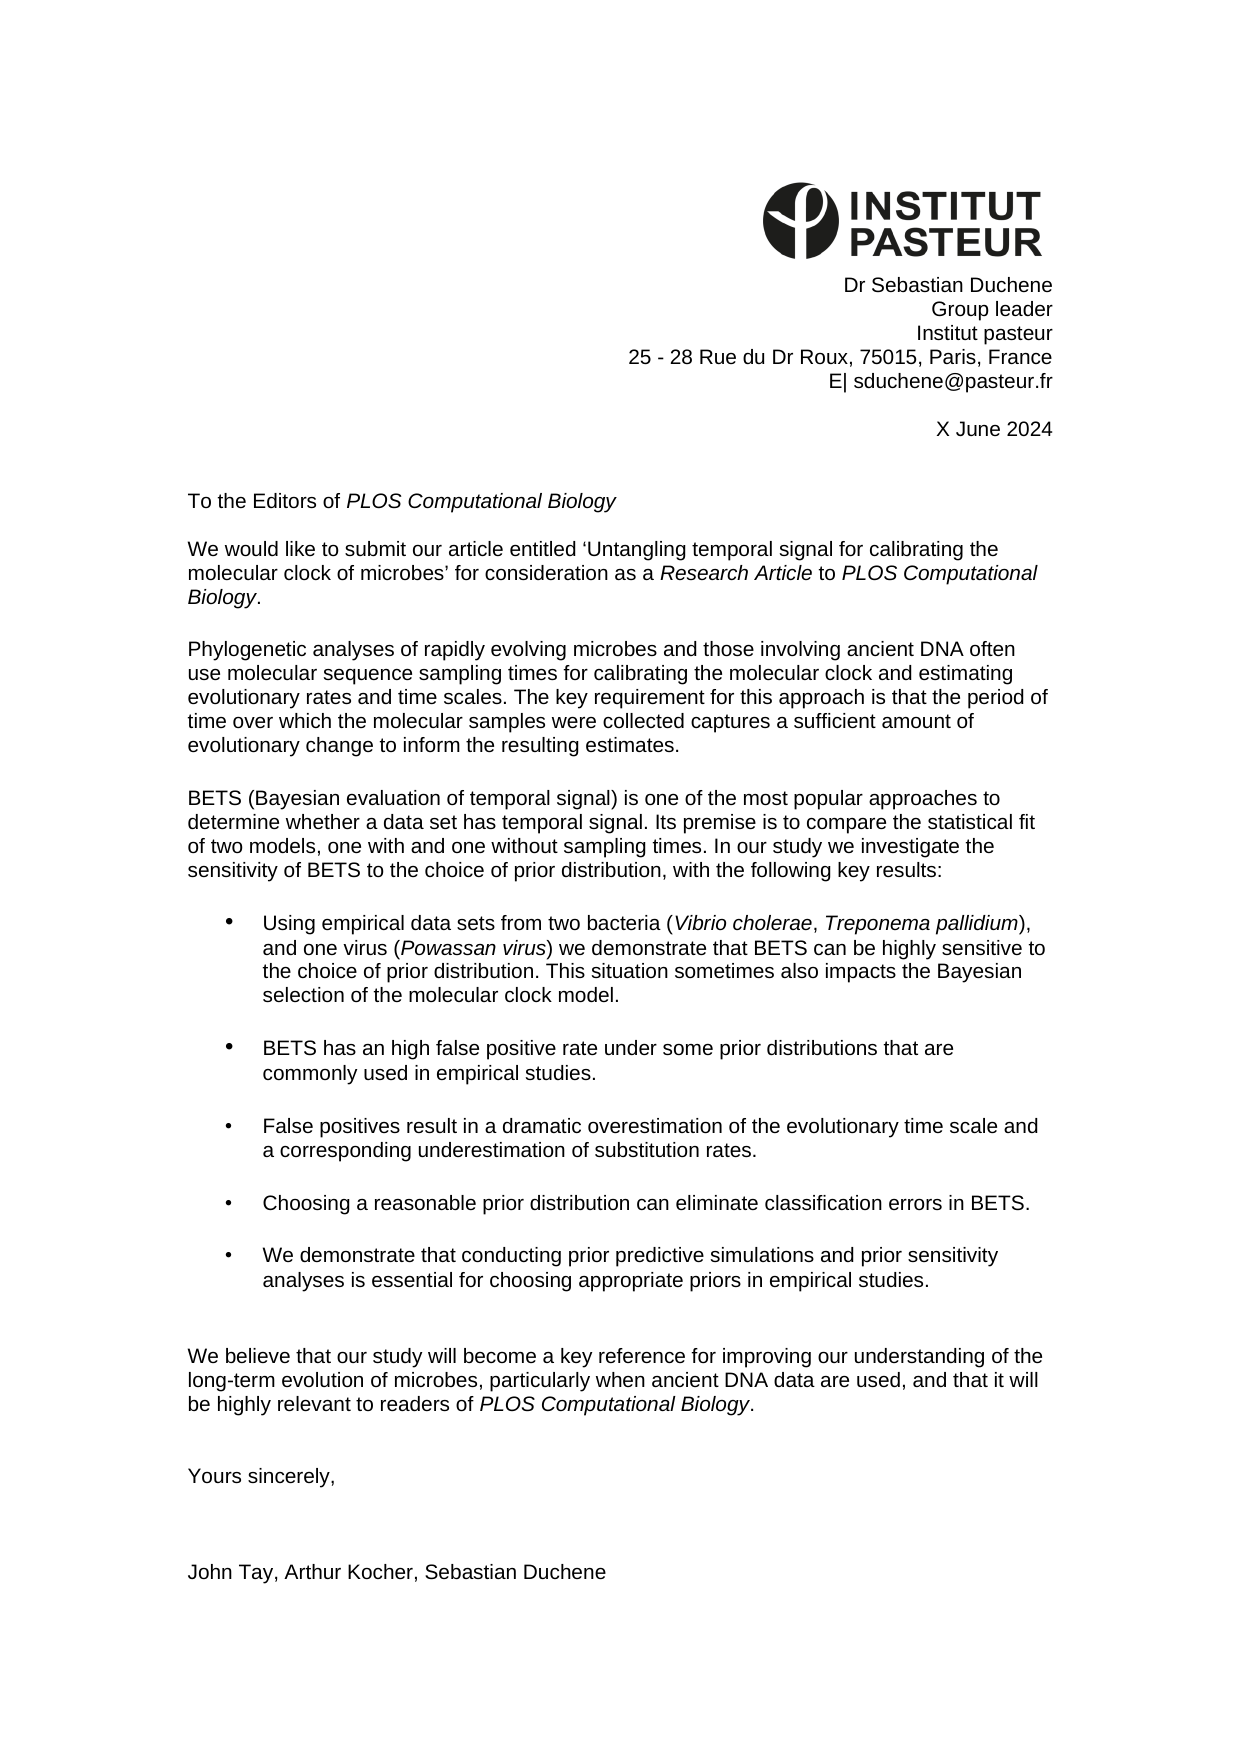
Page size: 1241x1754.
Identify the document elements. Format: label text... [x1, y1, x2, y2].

list BETS has an high false positive rate under some prior distributions that are commonly used in empirical studies. [225, 1036, 1053, 1085]
text We believe that our study will become a key reference for improving our understanding of the long-term evolution of microbes, particularly when ancient DNA data are used, and that it will be highly relevant to readers of PLOS Computational Biology. [187, 1344, 1053, 1416]
text Yours sincerely, [187, 1464, 1053, 1488]
text Group leader [187, 297, 1053, 321]
list Choosing a reasonable prior distribution can eliminate classification errors in BETS. [225, 1191, 1053, 1214]
text To the Editors of PLOS Computational Biology [187, 489, 1053, 513]
list Using empirical data sets from two bacteria (Vibrio cholerae, Treponema pallidium), and one virus (Powassan virus) we demonstrate that BETS can be highly sensitive to the choice of prior distribution. This situation sometimes also impacts the Bayesian selection of the molecular clock model. [225, 910, 1053, 1007]
text Institut pasteur [187, 321, 1053, 345]
picture [753, 173, 1053, 274]
text 25 - 28 Rue du Dr Roux, 75015, Paris, France [187, 345, 1053, 369]
text E| sduchene@pasteur.fr [187, 369, 1053, 393]
text X June 2024 [187, 417, 1053, 441]
text John Tay, Arthur Kocher, Sebastian Duchene [187, 1560, 1053, 1584]
text Dr Sebastian Duchene [187, 273, 1053, 297]
text We would like to submit our article entitled ‘Untangling temporal signal for calibrating the molecular clock of microbes’ for consideration as a Research Article to PLOS Computational Biology. [187, 537, 1053, 608]
list False positives result in a dramatic overestimation of the evolutionary time scale and a corresponding underestimation of substitution rates. [225, 1114, 1053, 1162]
text Phylogenetic analyses of rapidly evolving microbes and those involving ancient DNA often use molecular sequence sampling times for calibrating the molecular clock and estimating evolutionary rates and time scales. The key requirement for this approach is that the period of time over which the molecular samples were collected captures a sufficient amount of evolutionary change to inform the resulting estimates. [187, 637, 1053, 757]
list We demonstrate that conducting prior predictive simulations and prior sensitivity analyses is essential for choosing appropriate priors in empirical studies. [225, 1243, 1053, 1291]
text BETS (Bayesian evaluation of temporal signal) is one of the most popular approaches to determine whether a data set has temporal signal. Its premise is to compare the statistical fit of two models, one with and one without sampling times. In our study we investigate the sensitivity of BETS to the choice of prior distribution, with the following key results: [187, 786, 1053, 882]
